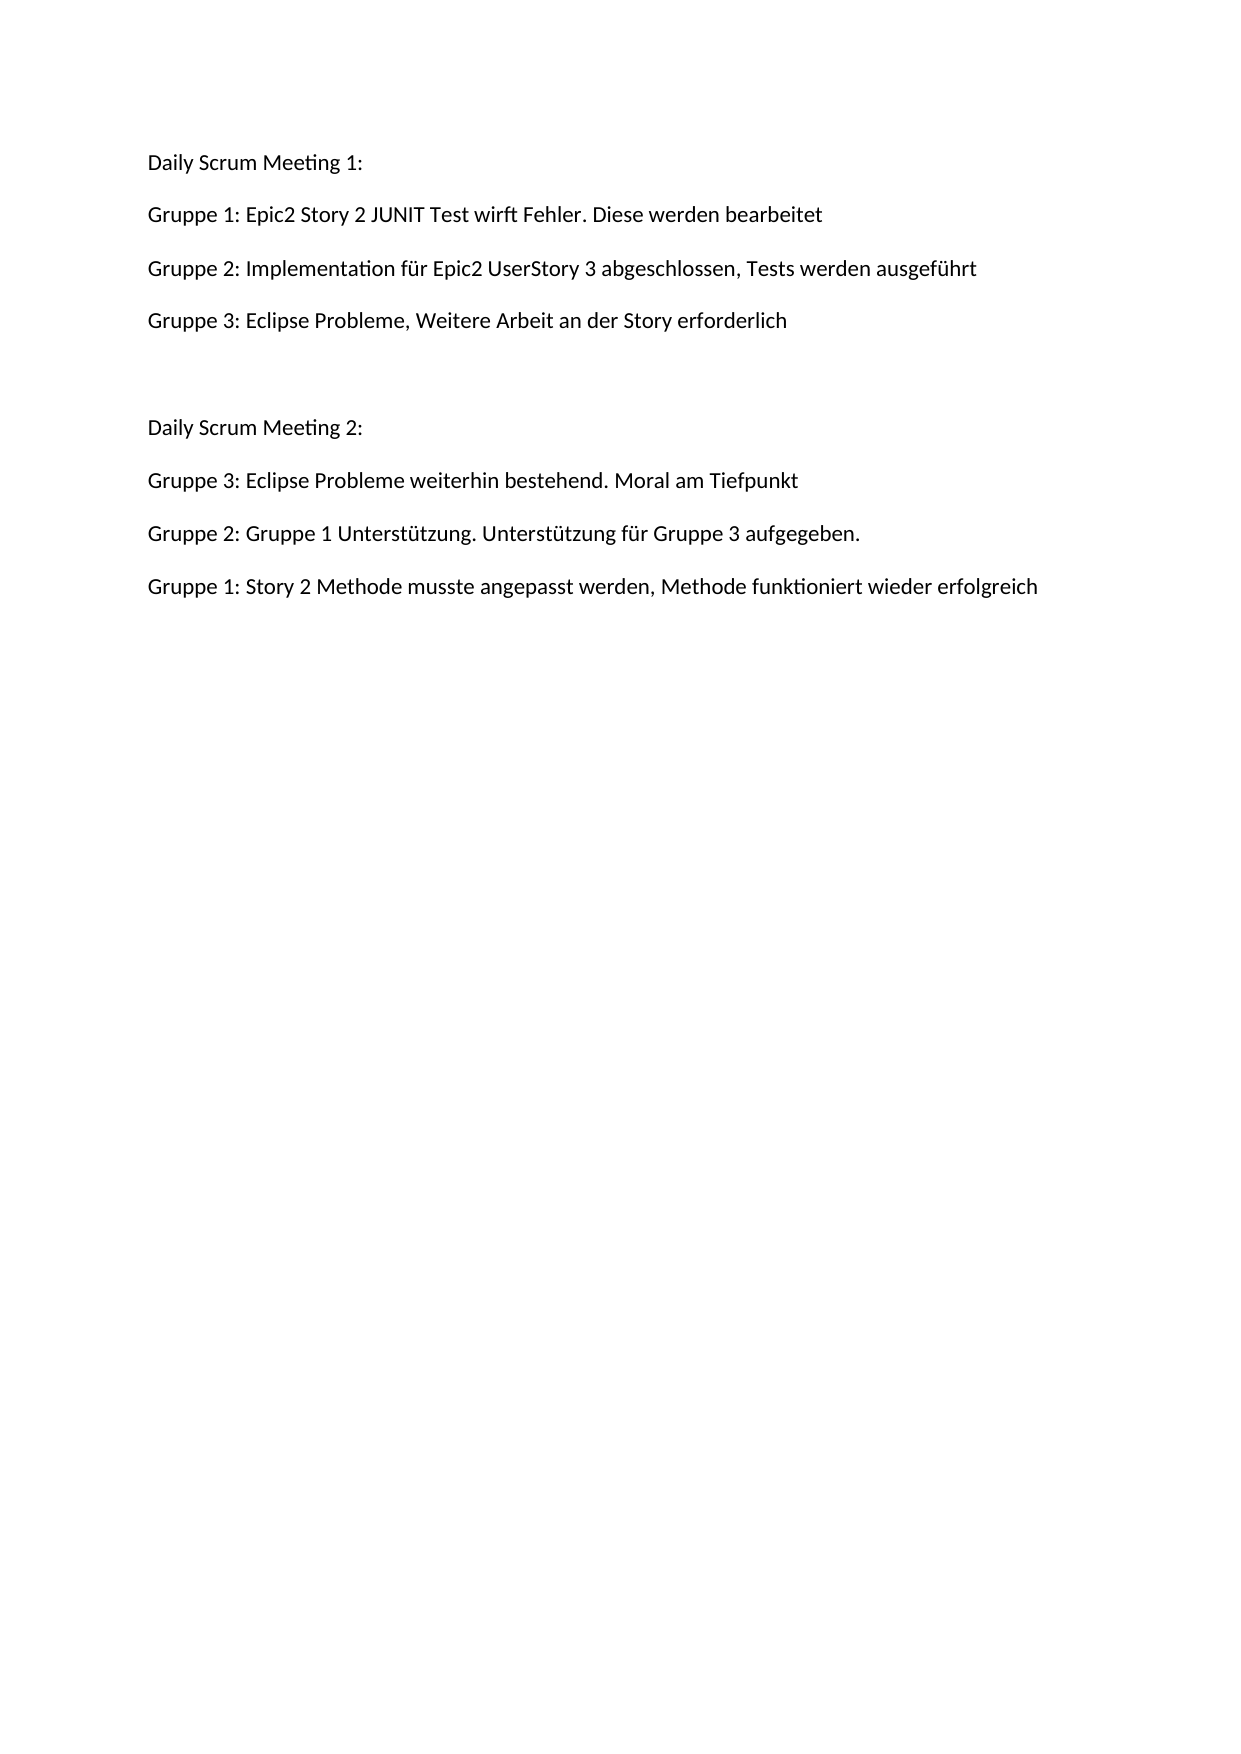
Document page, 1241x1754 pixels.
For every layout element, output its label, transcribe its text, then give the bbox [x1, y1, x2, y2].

text Gruppe 1: Epic2 Story 2 JUNIT Test wirft Fehler. Diese werden bearbeitet [148, 201, 1093, 229]
text Gruppe 1: Story 2 Methode musste angepasst werden, Methode funktioniert wieder erfolgreich [148, 572, 1093, 600]
text Gruppe 3: Eclipse Probleme weiterhin bestehend. Moral am Tiefpunkt [148, 466, 1093, 494]
text Daily Scrum Meeting 2: [148, 413, 1093, 441]
text Gruppe 3: Eclipse Probleme, Weitere Arbeit an der Story erforderlich [148, 307, 1093, 335]
text Daily Scrum Meeting 1: [148, 148, 1093, 176]
text Gruppe 2: Gruppe 1 Unterstützung. Unterstützung für Gruppe 3 aufgegeben. [148, 519, 1093, 547]
text Gruppe 2: Implementation für Epic2 UserStory 3 abgeschlossen, Tests werden ausgeführt [148, 254, 1093, 282]
